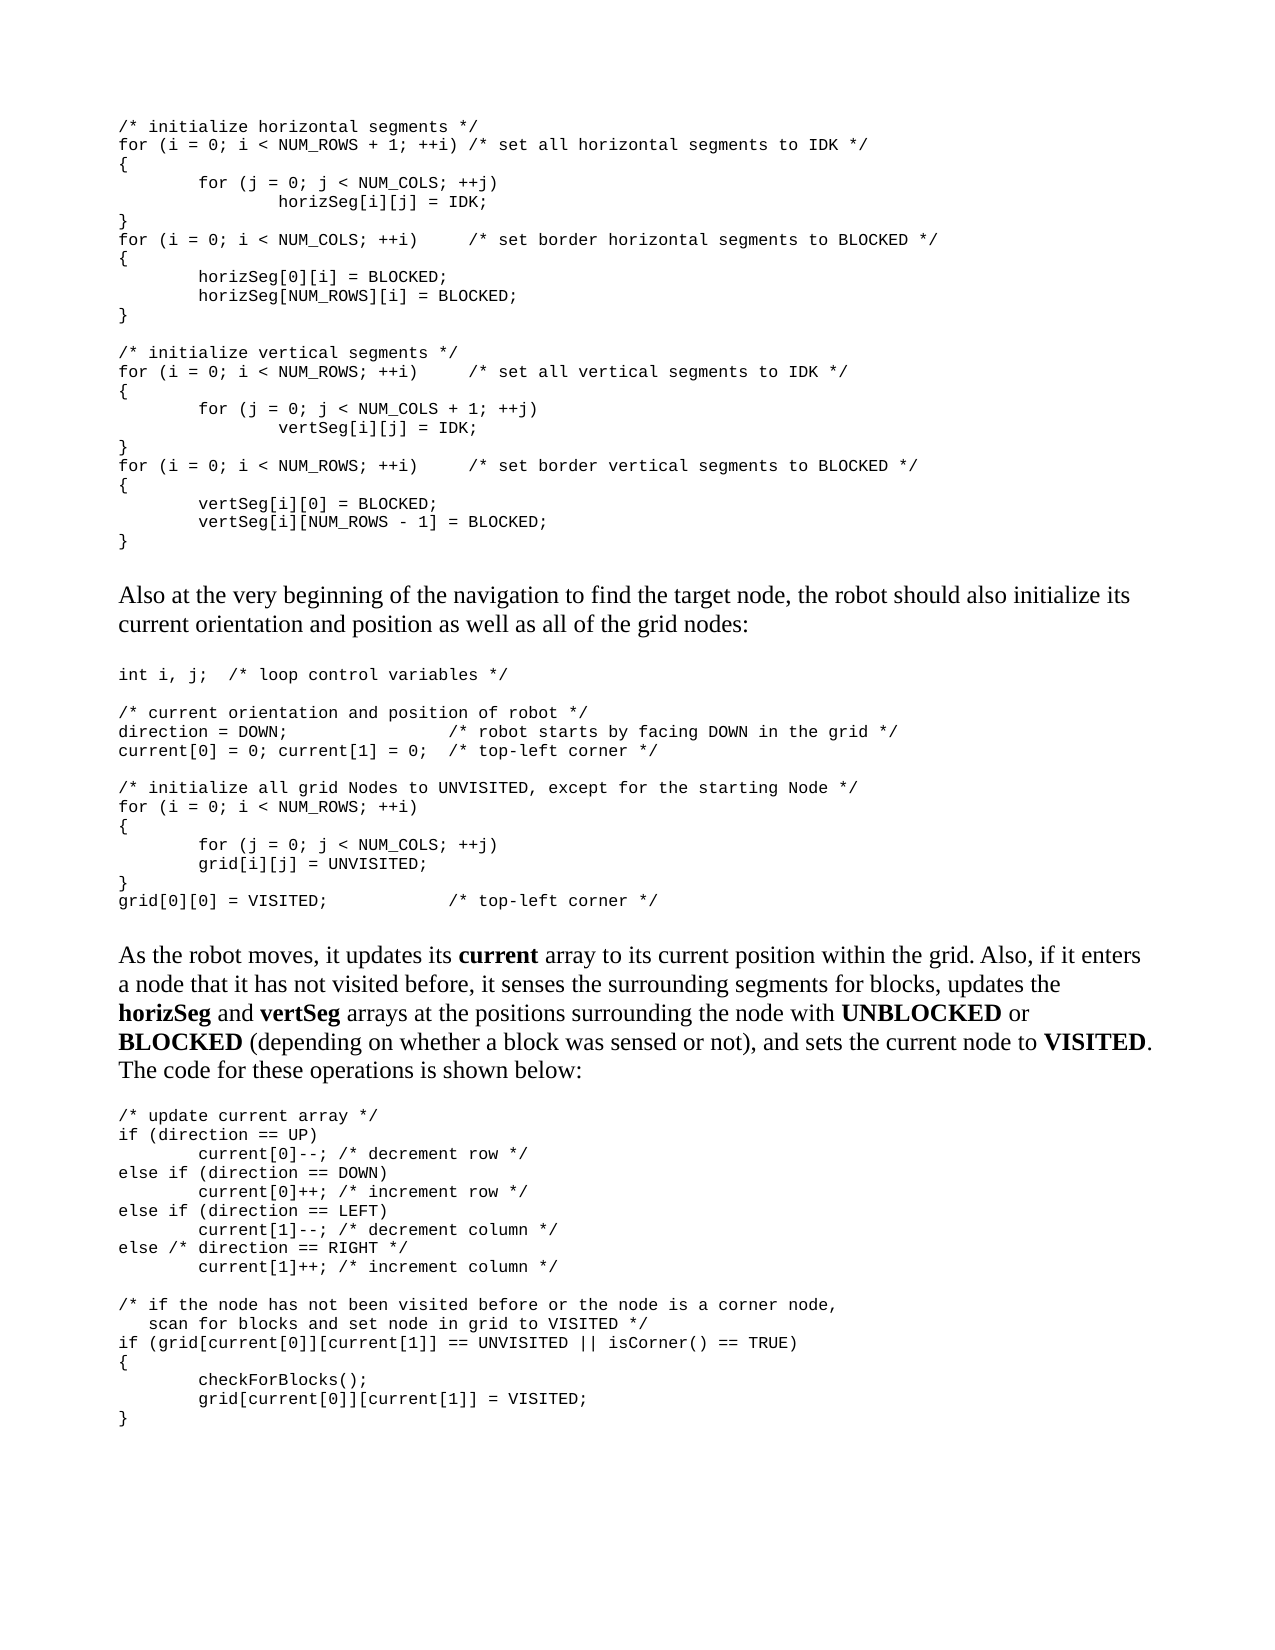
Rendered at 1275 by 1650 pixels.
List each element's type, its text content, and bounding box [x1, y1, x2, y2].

text current[1]++; /* increment column */ [118, 1259, 1157, 1278]
text scan for blocks and set node in grid to VISITED */ [118, 1315, 1157, 1334]
text for (i = 0; i < NUM_ROWS + 1; ++i) /* set all horizontal segments to IDK */ [118, 137, 1157, 156]
text for (i = 0; i < NUM_COLS; ++i) /* set border horizontal segments to BLOCKED */ [118, 231, 1157, 250]
text Also at the very beginning of the navigation to find the target node, the robot should also initialize its [118, 581, 1157, 609]
text for (i = 0; i < NUM_ROWS; ++i) [118, 799, 1157, 818]
text else if (direction == DOWN) [118, 1164, 1157, 1183]
text /* initialize all grid Nodes to UNVISITED, except for the starting Node */ [118, 780, 1157, 799]
text current[0] = 0; current[1] = 0; /* top-left corner */ [118, 742, 1157, 761]
text { [118, 1353, 1157, 1372]
text /* initialize horizontal segments */ [118, 118, 1157, 137]
text } [118, 1410, 1157, 1428]
text } [118, 307, 1157, 326]
text vertSeg[i][NUM_ROWS - 1] = BLOCKED; [118, 514, 1157, 533]
text int i, j; /* loop control variables */ [118, 667, 1157, 686]
text grid[current[0]][current[1]] = VISITED; [118, 1391, 1157, 1410]
text for (j = 0; j < NUM_COLS + 1; ++j) [118, 401, 1157, 420]
text for (i = 0; i < NUM_ROWS; ++i) /* set border vertical segments to BLOCKED */ [118, 457, 1157, 476]
text { [118, 818, 1157, 836]
text } [118, 874, 1157, 893]
text direction = DOWN; /* robot starts by facing DOWN in the grid */ [118, 723, 1157, 742]
text { [118, 382, 1157, 401]
text for (j = 0; j < NUM_COLS; ++j) [118, 175, 1157, 193]
text { [118, 476, 1157, 495]
text horizSeg[0][i] = BLOCKED; [118, 269, 1157, 288]
text current[0]++; /* increment row */ [118, 1183, 1157, 1202]
text grid[0][0] = VISITED; /* top-left corner */ [118, 893, 1157, 912]
text { [118, 156, 1157, 175]
text current[0]--; /* decrement row */ [118, 1146, 1157, 1164]
text horizSeg[NUM_ROWS][i] = BLOCKED; [118, 288, 1157, 307]
text vertSeg[i][j] = IDK; [118, 420, 1157, 439]
text vertSeg[i][0] = BLOCKED; [118, 495, 1157, 514]
text checkForBlocks(); [118, 1372, 1157, 1391]
text grid[i][j] = UNVISITED; [118, 855, 1157, 874]
text } [118, 533, 1157, 552]
text a node that it has not visited before, it senses the surrounding segments for blocks, updates the horizSeg and vertSeg arrays at the positions surrounding the node with UNBLOCKED or BLOCKED (depending on whether a block was sensed or not), and sets the current node to VISITED. The code for these operations is shown below: [118, 969, 1157, 1084]
text { [118, 250, 1157, 269]
text /* if the node has not been visited before or the node is a corner node, [118, 1297, 1157, 1315]
text As the robot moves, it updates its current array to its current position within the grid. Also, if it enters [118, 941, 1157, 969]
text if (direction == UP) [118, 1127, 1157, 1146]
text for (j = 0; j < NUM_COLS; ++j) [118, 836, 1157, 855]
text /* current orientation and position of robot */ [118, 704, 1157, 723]
text /* update current array */ [118, 1108, 1157, 1127]
text for (i = 0; i < NUM_ROWS; ++i) /* set all vertical segments to IDK */ [118, 363, 1157, 382]
text else /* direction == RIGHT */ [118, 1240, 1157, 1259]
text horizSeg[i][j] = IDK; [118, 193, 1157, 212]
text /* initialize vertical segments */ [118, 344, 1157, 363]
text current[1]--; /* decrement column */ [118, 1221, 1157, 1240]
text current orientation and position as well as all of the grid nodes: [118, 609, 1157, 638]
text else if (direction == LEFT) [118, 1202, 1157, 1221]
text } [118, 439, 1157, 457]
text } [118, 212, 1157, 231]
text if (grid[current[0]][current[1]] == UNVISITED || isCorner() == TRUE) [118, 1334, 1157, 1353]
